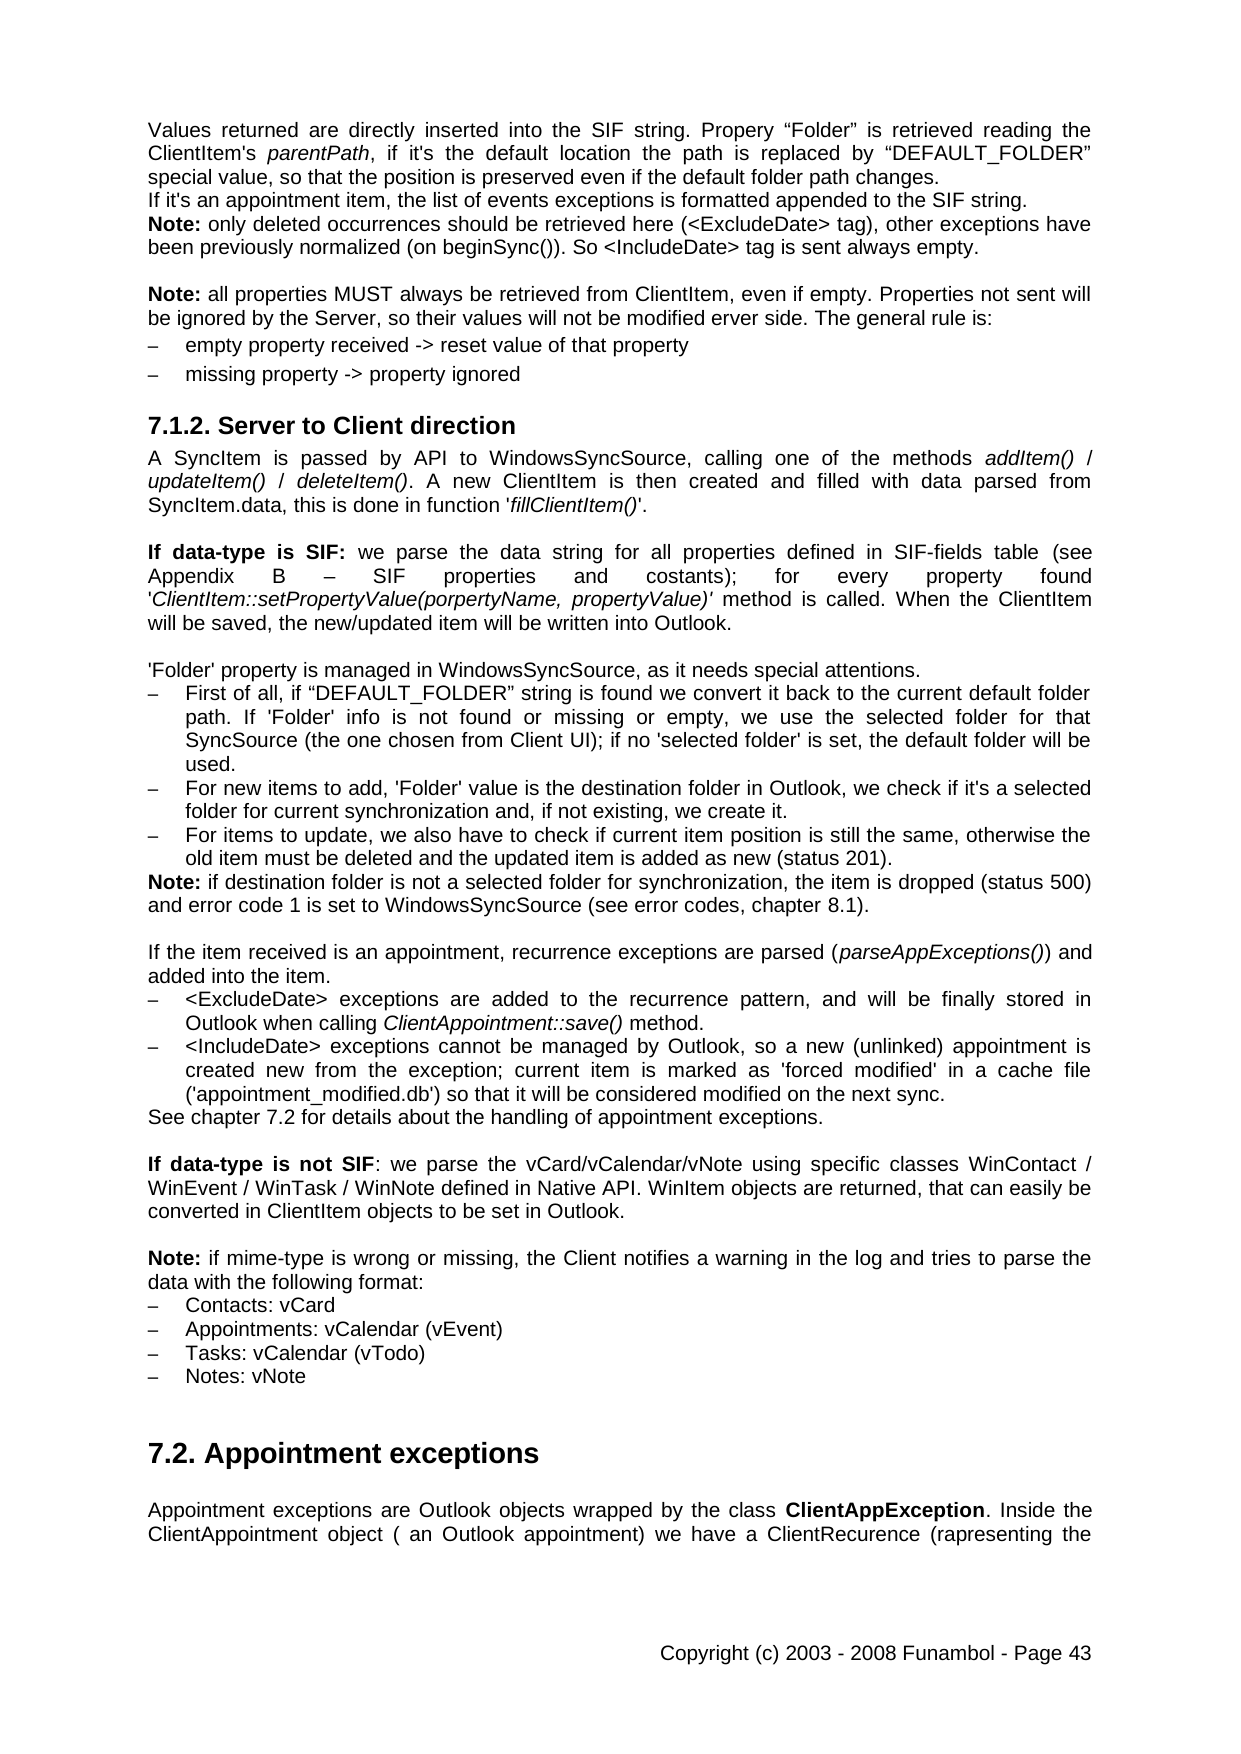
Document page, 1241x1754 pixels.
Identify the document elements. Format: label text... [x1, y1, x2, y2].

text Note: if destination folder is not a selected folder for synchronization, the item is dropped (status 500) and error code 1 is set to WindowsSyncSource (see error codes, chapter 8.1). [148, 870, 1093, 917]
text If data-type is not SIF: we parse the vCard/vCalendar/vNote using specific classes WinContact / WinEvent / WinTask / WinNote defined in Native API. WinItem objects are returned, that can easily be converted in ClientItem objects to be set in Outlook. [148, 1153, 1093, 1223]
text Values returned are directly inserted into the SIF string. Propery “Folder” is retrieved reading the ClientItem's parentPath, if it's the default location the path is replaced by “DEFAULT_FOLDER” special value, so that the position is preserved even if the default folder path changes. [148, 118, 1093, 189]
text Appointment exceptions are Outlook objects wrapped by the class ClientAppException. Inside the ClientAppointment object ( an Outlook appointment) we have a ClientRecurence (rapresenting the [148, 1499, 1093, 1546]
list <ExcludeDate> exceptions are added to the recurrence pattern, and will be finally stored in Outlook when calling ClientAppointment::save() method. [148, 988, 1093, 1035]
text If data-type is SIF: we parse the data string for all properties defined in SIF-fields table (see Appendix B – SIF properties and costants); for every property found 'ClientItem::setPropertyValue(porpertyName, propertyValue)' method is called. When the ClientItem will be saved, the new/updated item will be written into Outlook. [148, 541, 1093, 635]
list empty property received -> reset value of that property [148, 330, 1093, 358]
list For new items to add, 'Folder' value is the destination folder in Outlook, we check if it's a selected folder for current synchronization and, if not existing, we create it. [148, 776, 1093, 823]
list Notes: vNote [148, 1364, 1093, 1388]
text Note: all properties MUST always be retrieved from ClientItem, even if empty. Properties not sent will be ignored by the Server, so their values will not be modified erver side. The general rule is: [148, 283, 1093, 330]
subtitle Server to Client direction [148, 412, 1093, 440]
text Note: if mime-type is wrong or missing, the Client notifies a warning in the log and tries to parse the data with the following format: [148, 1247, 1093, 1294]
text If it's an appointment item, the list of events exceptions is formatted appended to the SIF string. [148, 189, 1093, 212]
list missing property -> property ignored [148, 358, 1093, 387]
list For items to update, we also have to check if current item position is still the same, otherwise the old item must be deleted and the updated item is added as new (status 201). [148, 823, 1093, 870]
list Contacts: vCard [148, 1294, 1093, 1317]
list Appointments: vCalendar (vEvent) [148, 1317, 1093, 1341]
list Tasks: vCalendar (vTodo) [148, 1341, 1093, 1364]
subtitle Appointment exceptions [148, 1437, 1093, 1469]
text If the item received is an appointment, recurrence exceptions are parsed (parseAppExceptions()) and added into the item. [148, 941, 1093, 988]
text Note: only deleted occurrences should be retrieved here (<ExcludeDate> tag), other exceptions have been previously normalized (on beginSync()). So <IncludeDate> tag is sent always empty. [148, 212, 1093, 259]
text 'Folder' property is managed in WindowsSyncSource, as it needs special attentions. [148, 658, 1093, 682]
text A SyncItem is passed by API to WindowsSyncSource, calling one of the methods addItem() / updateItem() / deleteItem(). A new ClientItem is then created and filled with data parsed from SyncItem.data, this is done in function 'fillClientItem()'. [148, 446, 1093, 517]
text See chapter 7.2 for details about the handling of appointment exceptions. [148, 1106, 1093, 1129]
list <IncludeDate> exceptions cannot be managed by Outlook, so a new (unlinked) appointment is created new from the exception; current item is marked as 'forced modified' in a cache file ('appointment_modified.db') so that it will be considered modified on the next sync. [148, 1035, 1093, 1106]
list First of all, if “DEFAULT_FOLDER” string is found we convert it back to the current default folder path. If 'Folder' info is not found or missing or empty, we use the selected folder for that SyncSource (the one chosen from Client UI); if no 'selected folder' is set, the default folder will be used. [148, 682, 1093, 776]
